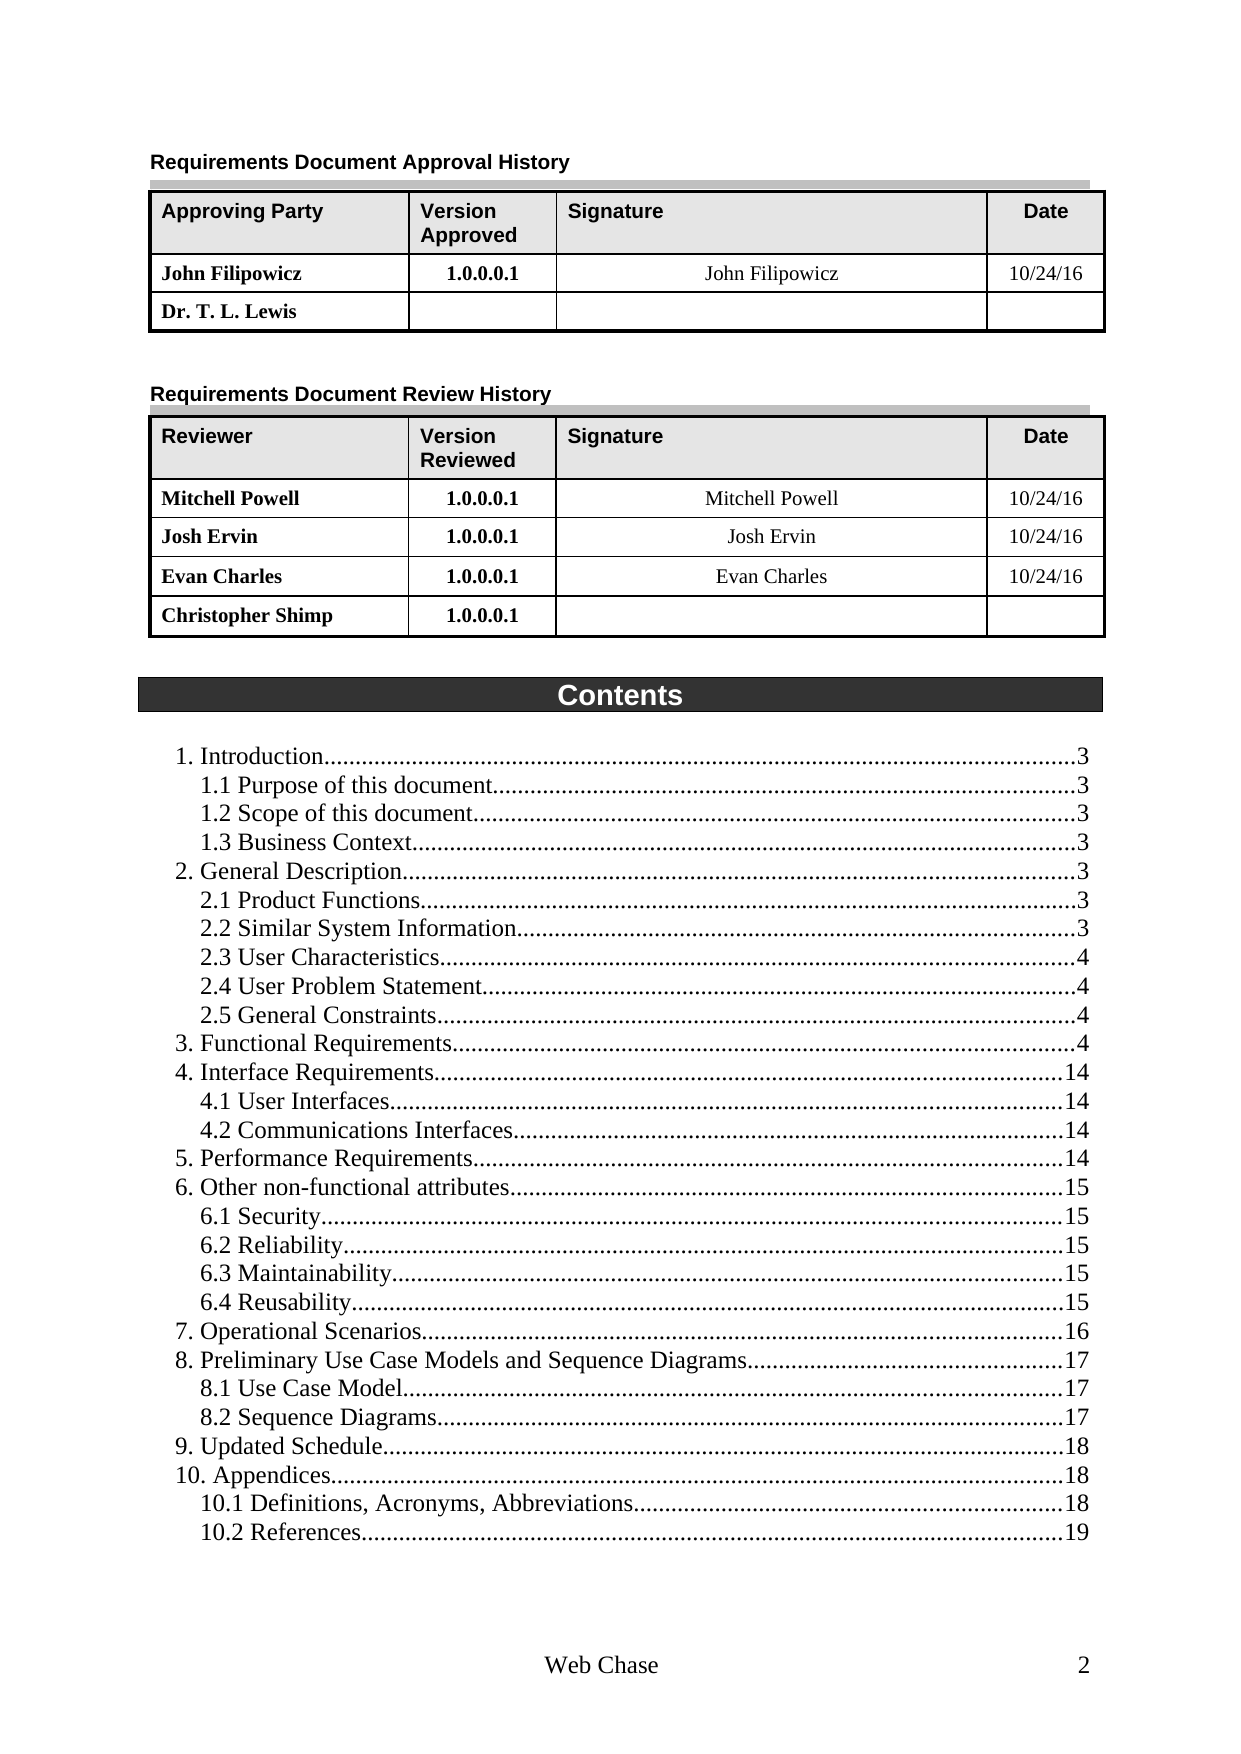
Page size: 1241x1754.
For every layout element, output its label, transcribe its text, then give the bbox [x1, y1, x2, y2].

table_cell [410, 293, 556, 329]
text 10.1 Definitions, Acronyms, Abbreviations 18 [200, 1488, 1090, 1517]
table_cell [988, 597, 1103, 634]
text 1.3 Business Context 3 [200, 827, 1090, 856]
table_cell 10/24/16 [988, 480, 1103, 516]
subtitle Requirements Document Review History [150, 381, 1090, 405]
text 10. Appendices 18 [175, 1460, 1090, 1488]
table_cell 10/24/16 [988, 255, 1103, 291]
text 1.2 Scope of this document 3 [200, 798, 1090, 827]
table_cell [988, 293, 1103, 329]
table_cell Josh Ervin [152, 518, 408, 556]
table_cell Mitchell Powell [152, 480, 408, 516]
text 5. Performance Requirements 14 [175, 1143, 1090, 1172]
table_cell 1.0.0.0.1 [409, 597, 555, 634]
table_cell Evan Charles [557, 557, 986, 595]
table_cell Evan Charles [152, 557, 408, 595]
text 10.2 References 19 [200, 1517, 1090, 1546]
text 4.2 Communications Interfaces 14 [200, 1115, 1090, 1143]
table_cell [557, 597, 986, 634]
table_cell [557, 293, 986, 329]
text 2. General Description 3 [175, 856, 1090, 885]
text 2.5 General Constraints 4 [200, 1000, 1090, 1028]
table_cell 1.0.0.0.1 [410, 255, 556, 291]
table_cell Dr. T. L. Lewis [152, 293, 408, 329]
table_cell 1.0.0.0.1 [409, 480, 555, 516]
text 8.2 Sequence Diagrams 17 [200, 1402, 1090, 1431]
text 4. Interface Requirements 14 [175, 1057, 1090, 1086]
table_header Version Reviewed [409, 418, 555, 478]
text 6.2 Reliability 15 [200, 1230, 1090, 1258]
table_cell Mitchell Powell [557, 480, 986, 516]
text 6.1 Security 15 [200, 1201, 1090, 1230]
text 6. Other non-functional attributes 15 [175, 1172, 1090, 1201]
table_cell Christopher Shimp [152, 597, 408, 634]
table_cell 10/24/16 [988, 557, 1103, 595]
table_header Reviewer [152, 418, 408, 478]
text 6.3 Maintainability 15 [200, 1258, 1090, 1287]
text 6.4 Reusability 15 [200, 1287, 1090, 1316]
table_cell John Filipowicz [557, 255, 986, 291]
table_cell John Filipowicz [152, 255, 408, 291]
text 2.4 User Problem Statement 4 [200, 971, 1090, 1000]
table_header Version Approved [410, 193, 556, 253]
table_cell 1.0.0.0.1 [409, 518, 555, 556]
table_header Date [988, 418, 1103, 478]
table_cell Josh Ervin [557, 518, 986, 556]
text 2.1 Product Functions 3 [200, 885, 1090, 913]
text 4.1 User Interfaces 14 [200, 1086, 1090, 1115]
text 8.1 Use Case Model 17 [200, 1373, 1090, 1402]
text 8. Preliminary Use Case Models and Sequence Diagrams 17 [175, 1345, 1090, 1373]
table_header Signature [557, 418, 986, 478]
table_header Contents [139, 678, 1102, 711]
table_cell 1.0.0.0.1 [409, 557, 555, 595]
text 9. Updated Schedule 18 [175, 1431, 1090, 1460]
text 2.3 User Characteristics 4 [200, 942, 1090, 971]
text 3. Functional Requirements 4 [175, 1028, 1090, 1057]
text 1. Introduction 3 [175, 741, 1090, 770]
table_cell 10/24/16 [988, 518, 1103, 556]
table_header Approving Party [152, 193, 408, 253]
text 1.1 Purpose of this document 3 [200, 770, 1090, 798]
table_header Date [988, 193, 1103, 253]
text 2.2 Similar System Information 3 [200, 913, 1090, 942]
text 7. Operational Scenarios 16 [175, 1316, 1090, 1345]
table_header Signature [557, 193, 986, 253]
subtitle Requirements Document Approval History [150, 150, 1090, 180]
